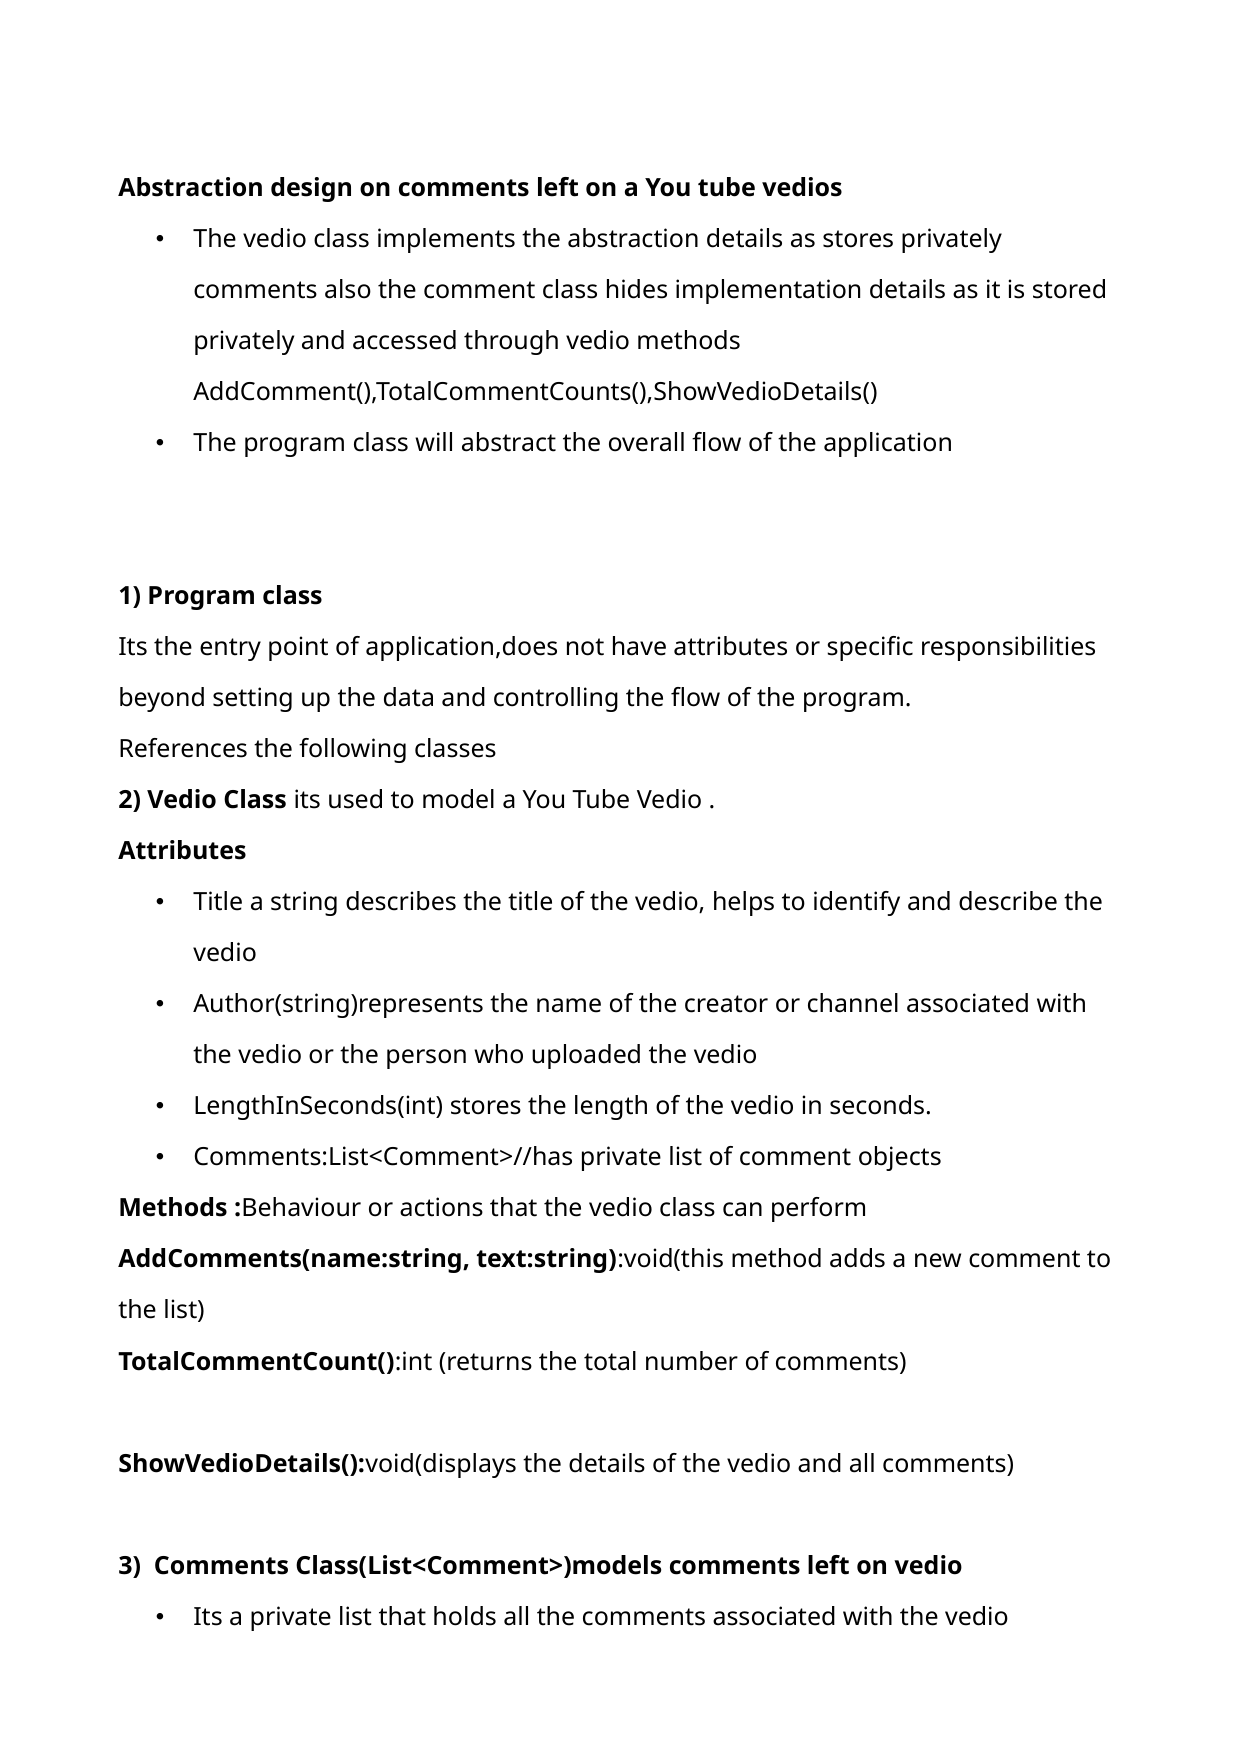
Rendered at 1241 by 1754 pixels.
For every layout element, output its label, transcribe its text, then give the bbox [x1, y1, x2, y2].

text 3) Comments Class(List<Comment>)models comments left on vedio [118, 1547, 1122, 1581]
list Comments:List<Comment>//has private list of comment objects [156, 1139, 1122, 1173]
text TotalCommentCount():int (returns the total number of comments) [118, 1343, 1122, 1377]
list Title a string describes the title of the vedio, helps to identify and describe the vedio [156, 884, 1122, 969]
list Author(string)represents the name of the creator or channel associated with the vedio or the person who uploaded the vedio [156, 986, 1122, 1071]
text Its the entry point of application,does not have attributes or specific responsibilities beyond setting up the data and controlling the flow of the program. [118, 628, 1122, 714]
text Methods :Behaviour or actions that the vedio class can perform [118, 1190, 1122, 1224]
list LengthInSeconds(int) stores the length of the vedio in seconds. [156, 1088, 1122, 1122]
text Abstraction design on comments left on a You tube vedios [118, 169, 1122, 203]
list Its a private list that holds all the comments associated with the vedio [156, 1598, 1122, 1632]
list The vedio class implements the abstraction details as stores privately comments also the comment class hides implementation details as it is stored privately and accessed through vedio methods AddComment(),TotalCommentCounts(),ShowVedioDetails() [156, 220, 1122, 407]
text ShowVedioDetails():void(displays the details of the vedio and all comments) [118, 1445, 1122, 1479]
list The program class will abstract the overall flow of the application [156, 424, 1122, 458]
text AddComments(name:string, text:string):void(this method adds a new comment to the list) [118, 1241, 1122, 1326]
text References the following classes [118, 731, 1122, 765]
text Attributes [118, 833, 1122, 867]
text 2) Vedio Class its used to model a You Tube Vedio . [118, 782, 1122, 816]
text 1) Program class [118, 577, 1122, 612]
